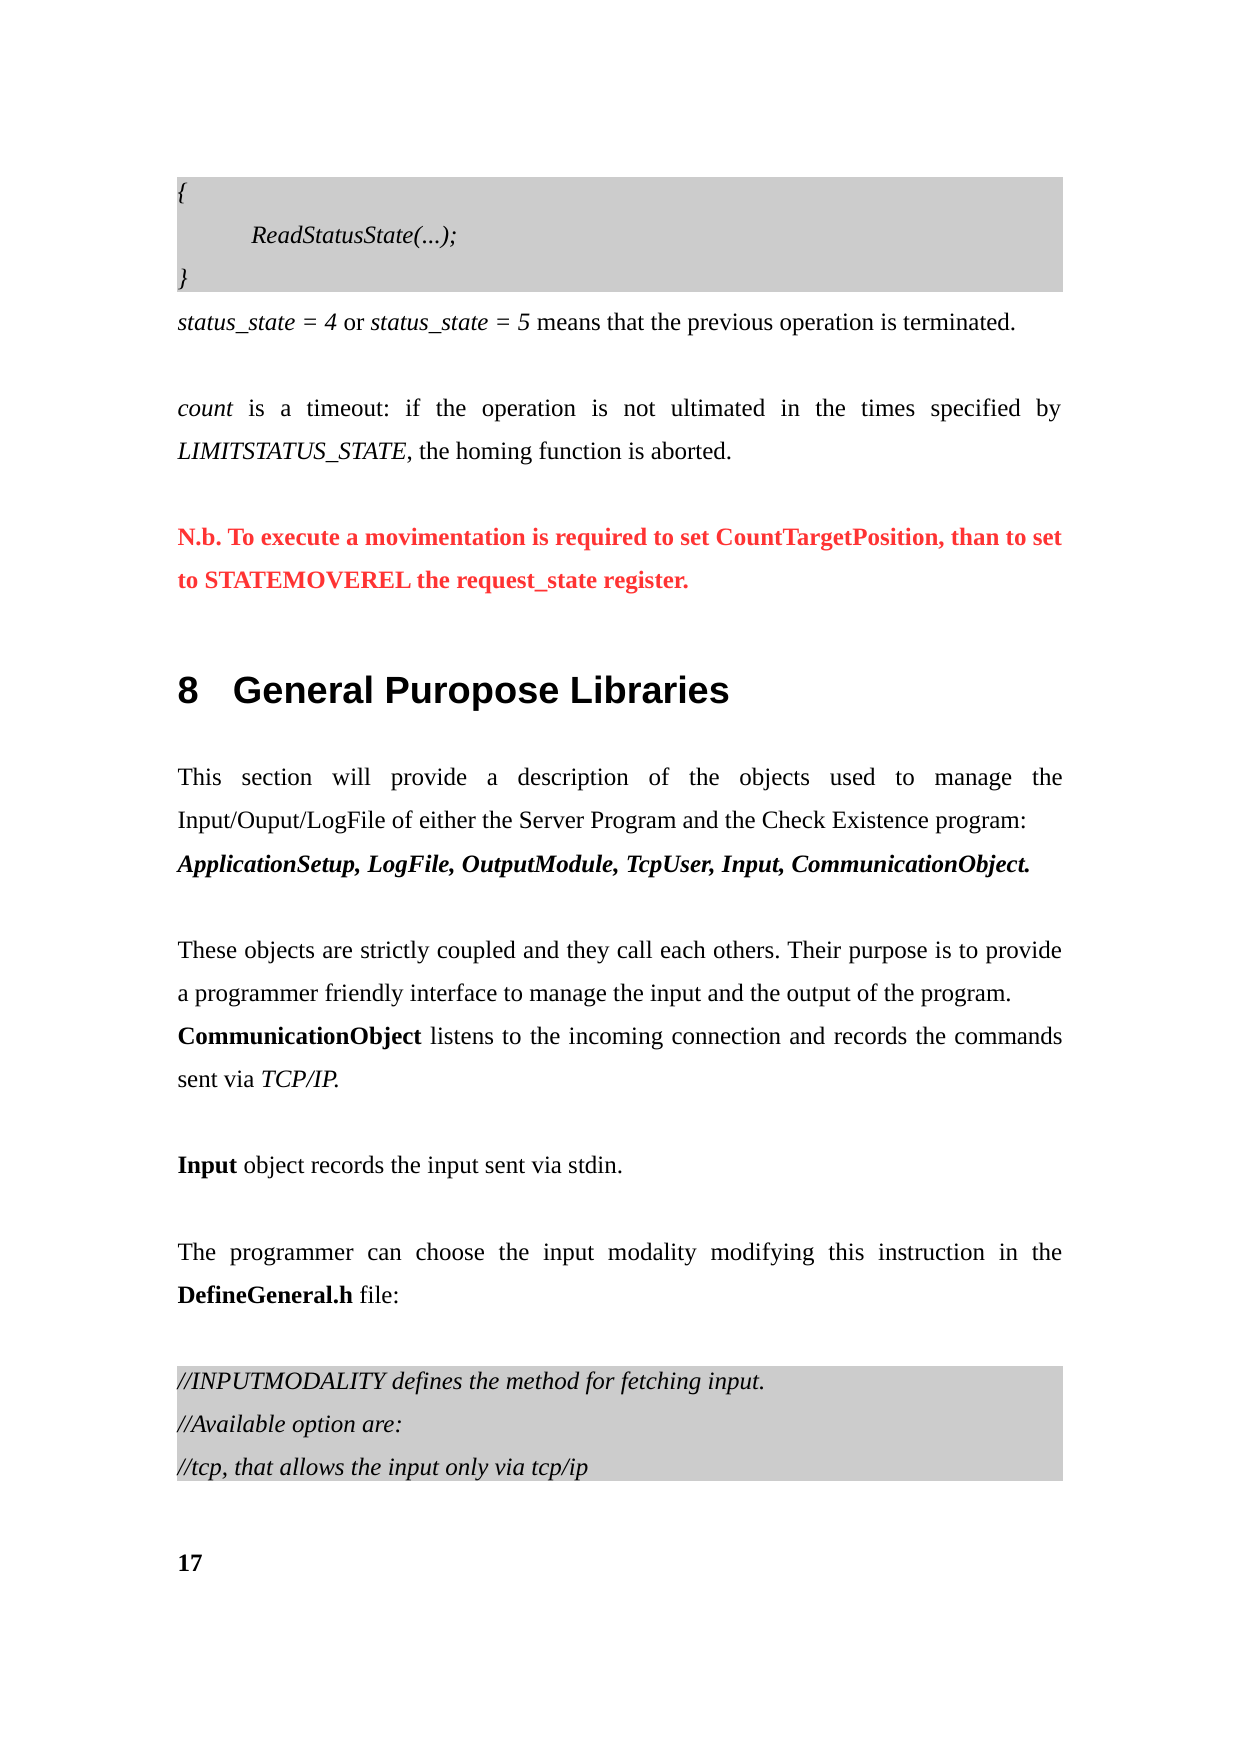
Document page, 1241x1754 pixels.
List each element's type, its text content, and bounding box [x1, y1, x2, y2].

subtitle General Puropose Libraries [177, 667, 1063, 711]
text ApplicationSetup, LogFile, OutputModule, TcpUser, Input, CommunicationObject. [177, 849, 1063, 877]
text count is a timeout: if the operation is not ultimated in the times specified by LIMITSTATUS_STATE, the homing function is aborted. [177, 393, 1063, 465]
text { [177, 177, 1063, 206]
text //INPUTMODALITY defines the method for fetching input. [177, 1366, 1063, 1395]
text Input object records the input sent via stdin. [177, 1151, 1063, 1179]
text //Available option are: [177, 1409, 1063, 1438]
text This section will provide a description of the objects used to manage the Input/Ouput/LogFile of either the Server Program and the Check Existence program: [177, 762, 1063, 834]
text CommunicationObject listens to the incoming connection and records the commands sent via TCP/IP. [177, 1021, 1063, 1093]
text These objects are strictly coupled and they call each others. Their purpose is to provide a programmer friendly interface to manage the input and the output of the program. [177, 935, 1063, 1007]
text } [177, 263, 1063, 292]
text status_state = 4 or status_state = 5 means that the previous operation is terminated. [177, 307, 1063, 335]
text ReadStatusState(...); [177, 220, 1063, 249]
text N.b. To execute a movimentation is required to set CountTargetPosition, than to set to STATEMOVEREL the request_state register. [177, 522, 1063, 594]
text //tcp, that allows the input only via tcp/ip [177, 1452, 1063, 1481]
text The programmer can choose the input modality modifying this instruction in the DefineGeneral.h file: [177, 1237, 1063, 1309]
